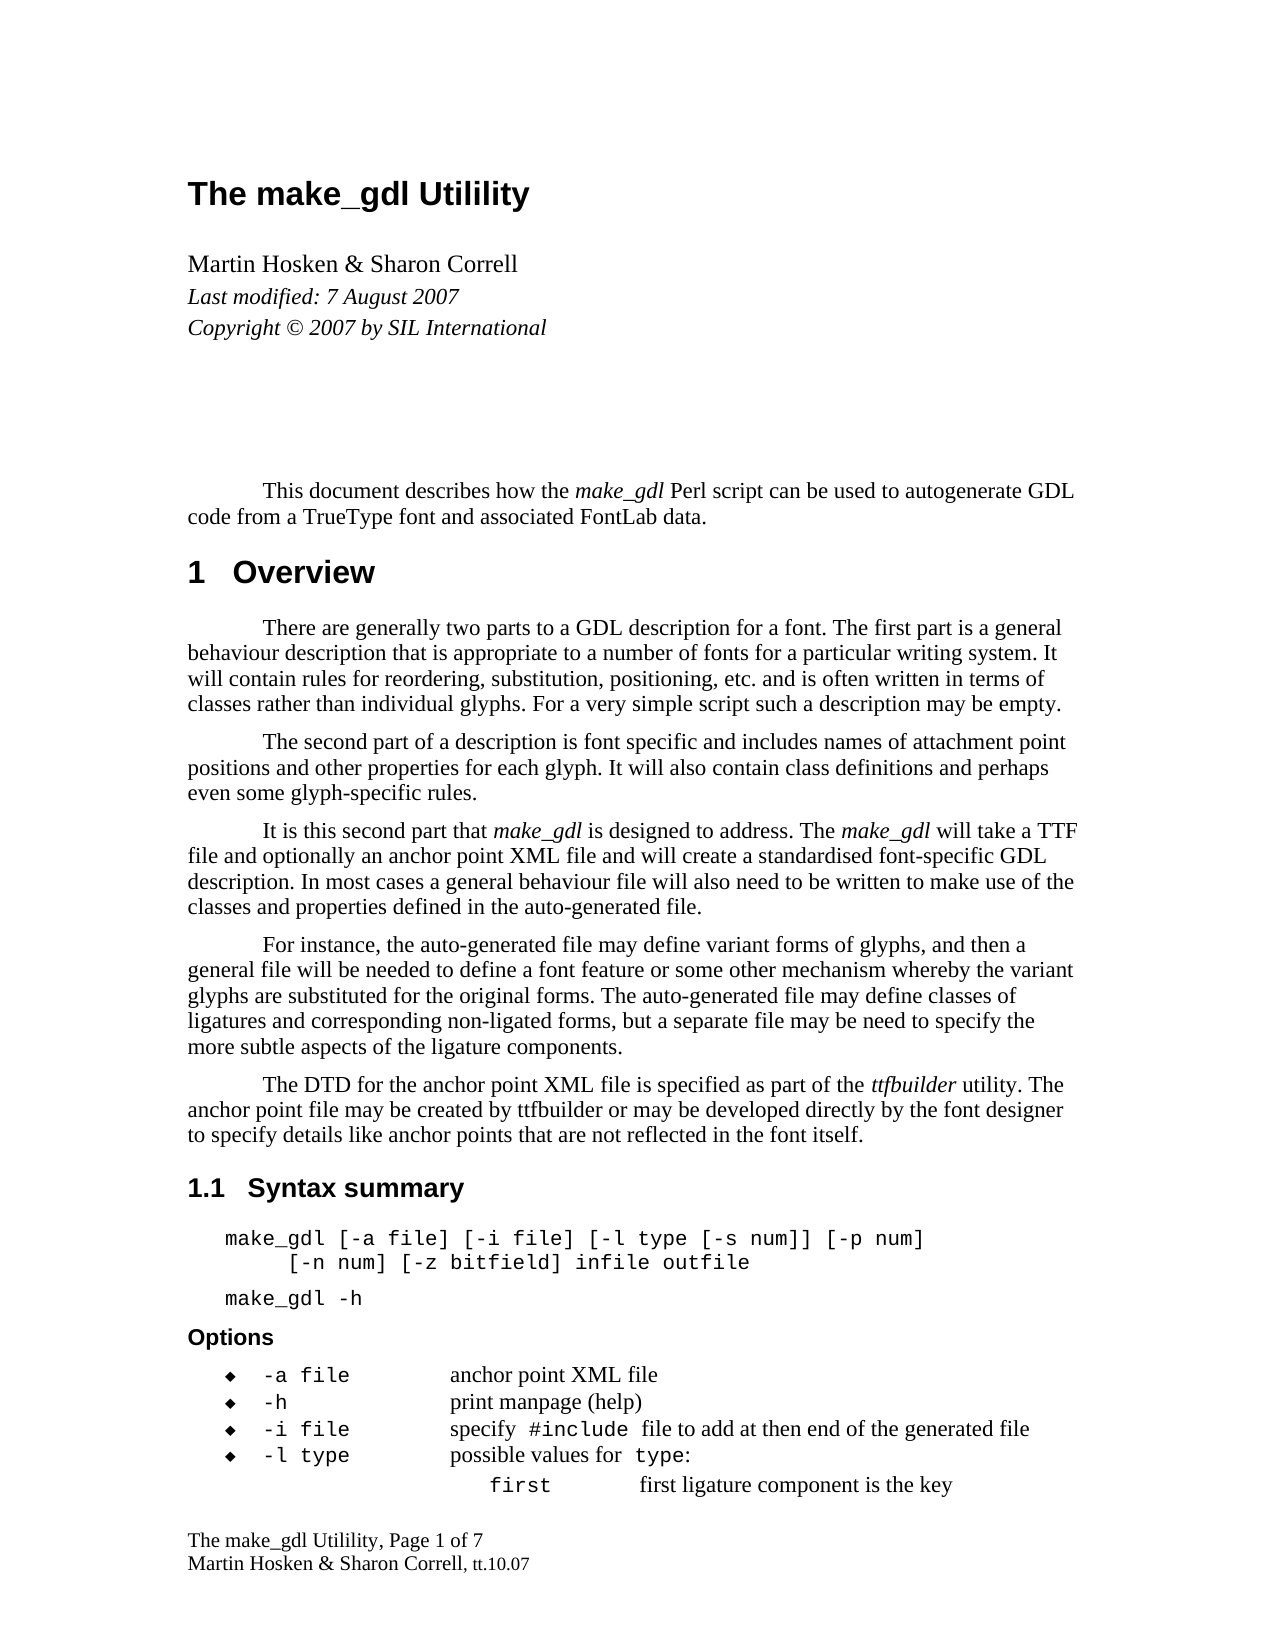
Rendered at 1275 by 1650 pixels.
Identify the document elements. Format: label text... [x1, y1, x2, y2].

subtitle Syntax summary [187, 1173, 1087, 1203]
subtitle Overview [187, 554, 1087, 590]
subtitle Last modified: 7 August 2007 [187, 284, 1087, 309]
text It is this second part that make_gdl is designed to address. The make_gdl will take a TTF file and optionally an anchor point XML file and will create a standardised font-specific GDL description. In most cases a general behaviour file will also need to be written to make use of the classes and properties defined in the auto-generated file. [187, 818, 1087, 919]
text Options [187, 1324, 1087, 1350]
list -a file anchor point XML file [225, 1362, 1087, 1389]
text There are generally two parts to a GDL description for a font. The first part is a general behaviour description that is appropriate to a number of fonts for a particular writing system. It will contain rules for reordering, substitution, positioning, etc. and is often written in terms of classes rather than individual glyphs. For a very simple script such a description may be empty. [187, 615, 1087, 717]
text For instance, the auto-generated file may define variant forms of glyphs, and then a general file will be needed to define a font feature or some other mechanism whereby the variant glyphs are substituted for the original forms. The auto-generated file may define classes of ligatures and corresponding non-ligated forms, but a separate file may be need to specify the more subtle aspects of the ligature components. [187, 932, 1087, 1059]
text The DTD for the anchor point XML file is specified as part of the ttfbuilder utility. The anchor point file may be created by ttfbuilder or may be developed directly by the font designer to specify details like anchor points that are not reflected in the font itself. [187, 1072, 1087, 1148]
text This document describes how the make_gdl Perl script can be used to autogenerate GDL code from a TrueType font and associated FontLab data. [187, 478, 1087, 529]
subtitle Martin Hosken & Sharon Correll [187, 250, 1087, 277]
title The make_gdl Utilility [187, 175, 1087, 212]
text make_gdl [-a file] [-i file] [-l type [-s num]] [-p num] [-n num] [-z bitfield] infile outfile [187, 1228, 1087, 1276]
text first first ligature component is the key [489, 1472, 1087, 1499]
text The second part of a description is font specific and includes names of attachment point positions and other properties for each glyph. It will also contain class definitions and perhaps even some glyph-specific rules. [187, 729, 1087, 805]
list -l type possible values for type: [225, 1442, 1087, 1469]
list -i file specify #include file to add at then end of the generated file [225, 1416, 1087, 1442]
text make_gdl -h [187, 1288, 1087, 1312]
list -h print manpage (help) [225, 1389, 1087, 1416]
subtitle Copyright © 2007 by SIL International [187, 315, 1087, 341]
